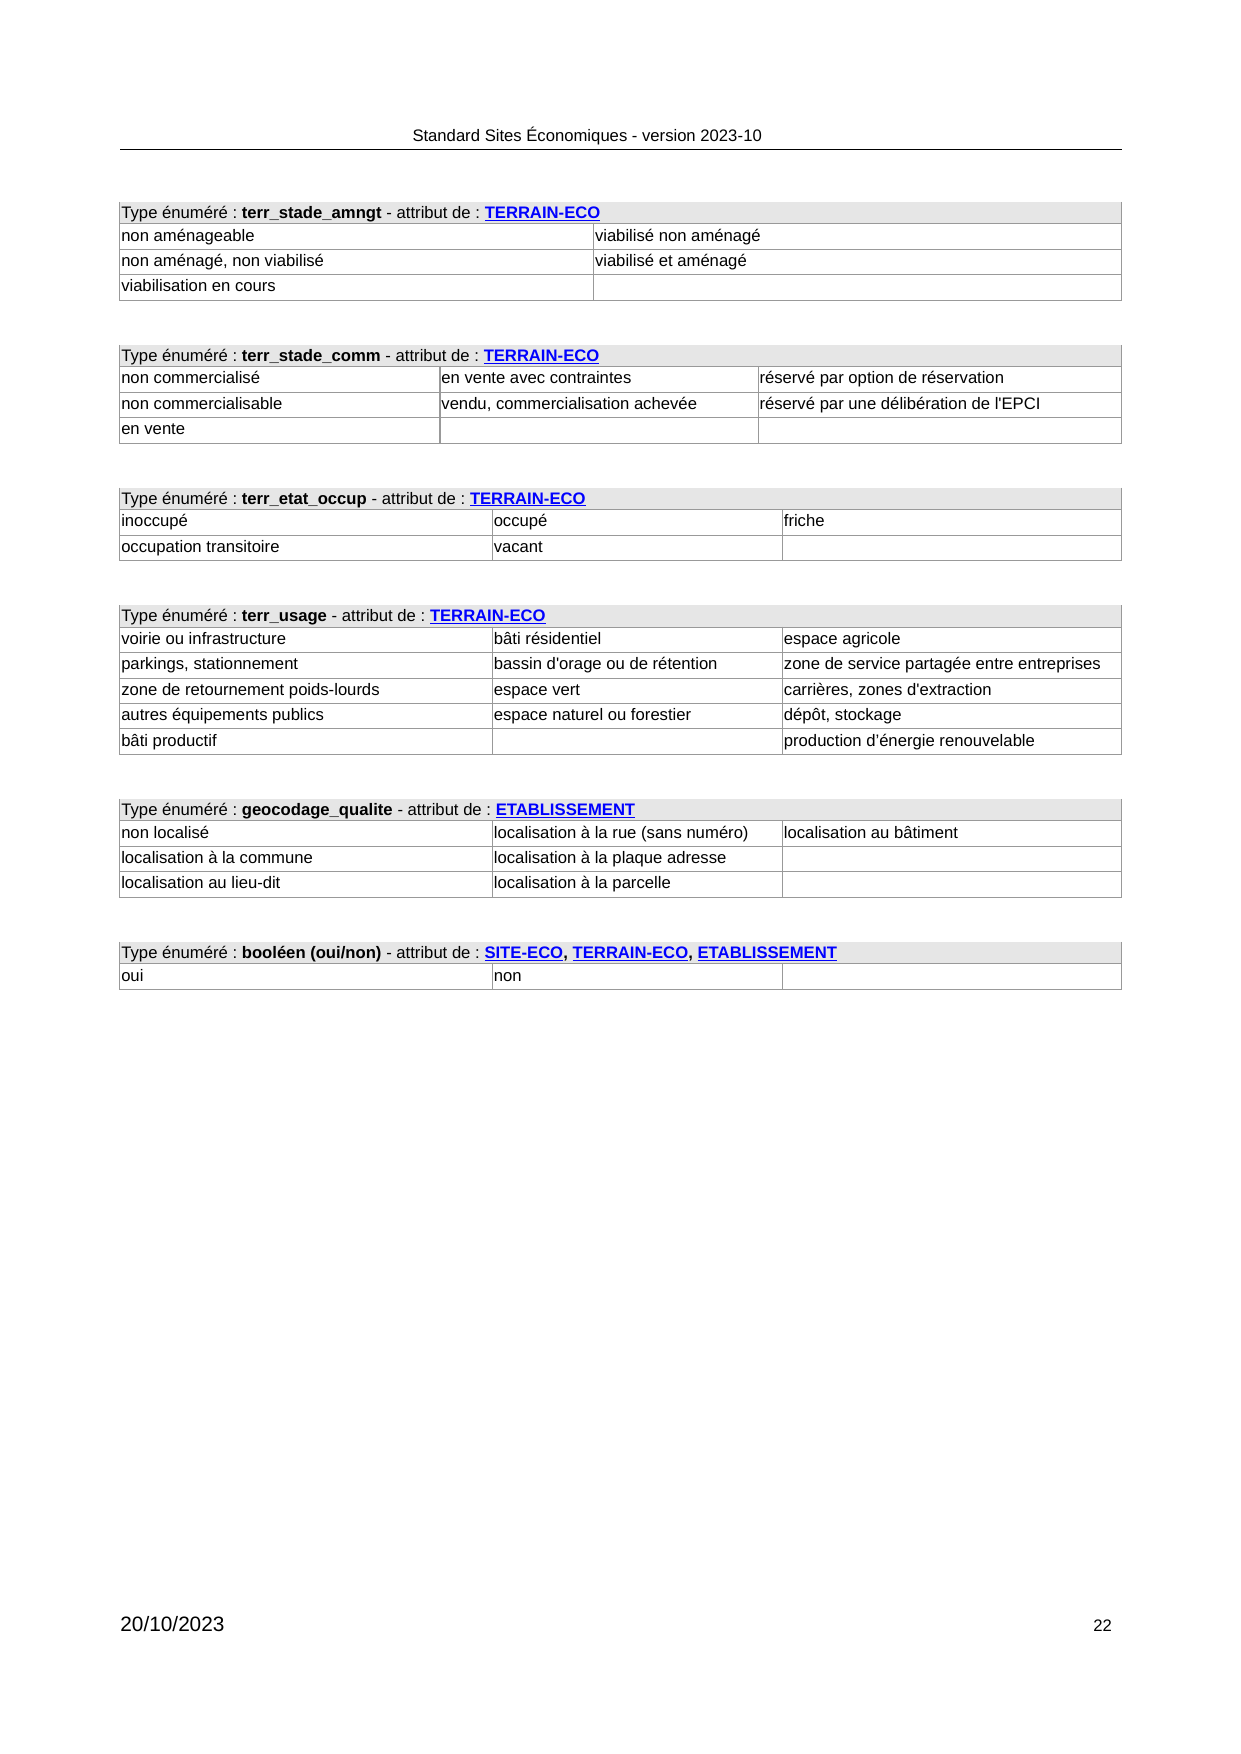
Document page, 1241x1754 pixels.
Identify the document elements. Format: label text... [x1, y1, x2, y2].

table_cell réservé par une délibération de l'EPCI [759, 393, 1121, 417]
table_cell [783, 536, 1121, 560]
table_cell [493, 729, 782, 754]
table_cell autres équipements publics [120, 704, 492, 728]
table_cell bâti résidentiel [493, 628, 782, 652]
table_cell viabilisé et aménagé [594, 250, 1121, 274]
table_cell non localisé [120, 821, 492, 846]
table_cell espace vert [493, 679, 782, 703]
table_header Type énuméré : geocodage_qualite - attribut de : ETABLISSEMENT [120, 799, 1121, 820]
table_cell production d’énergie renouvelable [783, 729, 1121, 754]
table_cell bâti productif [120, 729, 492, 754]
table_cell oui [120, 964, 492, 989]
table_cell [783, 847, 1121, 871]
table_cell en vente [120, 418, 439, 442]
table_cell viabilisé non aménagé [594, 224, 1121, 249]
table_cell vacant [493, 536, 782, 560]
table_header Type énuméré : terr_stade_comm - attribut de : TERRAIN-ECO [120, 345, 1121, 366]
table_cell inoccupé [120, 510, 492, 534]
table_cell vendu, commercialisation achevée [441, 393, 758, 417]
table_cell espace naturel ou forestier [493, 704, 782, 728]
table_cell zone de retournement poids-lourds [120, 679, 492, 703]
table_cell occupé [493, 510, 782, 534]
table_header Type énuméré : terr_usage - attribut de : TERRAIN-ECO [120, 605, 1121, 627]
table_cell occupation transitoire [120, 536, 492, 560]
table_cell non commercialisable [120, 393, 439, 417]
table_cell localisation au bâtiment [783, 821, 1121, 846]
table_cell friche [783, 510, 1121, 534]
table_header Type énuméré : terr_etat_occup - attribut de : TERRAIN-ECO [120, 488, 1121, 509]
table_cell voirie ou infrastructure [120, 628, 492, 652]
table_header Type énuméré : booléen (oui/non) - attribut de : SITE-ECO, TERRAIN-ECO, ETABLISSEMENT [120, 942, 1121, 963]
table_cell localisation à la commune [120, 847, 492, 871]
table_cell localisation à la plaque adresse [493, 847, 782, 871]
table_cell réservé par option de réservation [759, 367, 1121, 392]
table_cell carrières, zones d'extraction [783, 679, 1121, 703]
table_cell localisation au lieu-dit [120, 872, 492, 897]
table_cell dépôt, stockage [783, 704, 1121, 728]
table_cell non commercialisé [120, 367, 439, 392]
table_cell espace agricole [783, 628, 1121, 652]
table_cell localisation à la parcelle [493, 872, 782, 897]
table_cell [783, 872, 1121, 897]
table_cell non [493, 964, 782, 989]
table_cell non aménageable [120, 224, 593, 249]
table_cell zone de service partagée entre entreprises [783, 653, 1121, 677]
table_header Type énuméré : terr_stade_amngt - attribut de : TERRAIN-ECO [120, 202, 1121, 223]
table_cell bassin d'orage ou de rétention [493, 653, 782, 677]
table_cell non aménagé, non viabilisé [120, 250, 593, 274]
table_cell [441, 418, 758, 442]
table_cell parkings, stationnement [120, 653, 492, 677]
table_cell viabilisation en cours [120, 275, 593, 299]
table_cell ‍ [594, 275, 1121, 299]
table_cell [759, 418, 1121, 442]
table_cell [783, 964, 1121, 989]
table_cell en vente avec contraintes [441, 367, 758, 392]
table_cell localisation à la rue (sans numéro) [493, 821, 782, 846]
